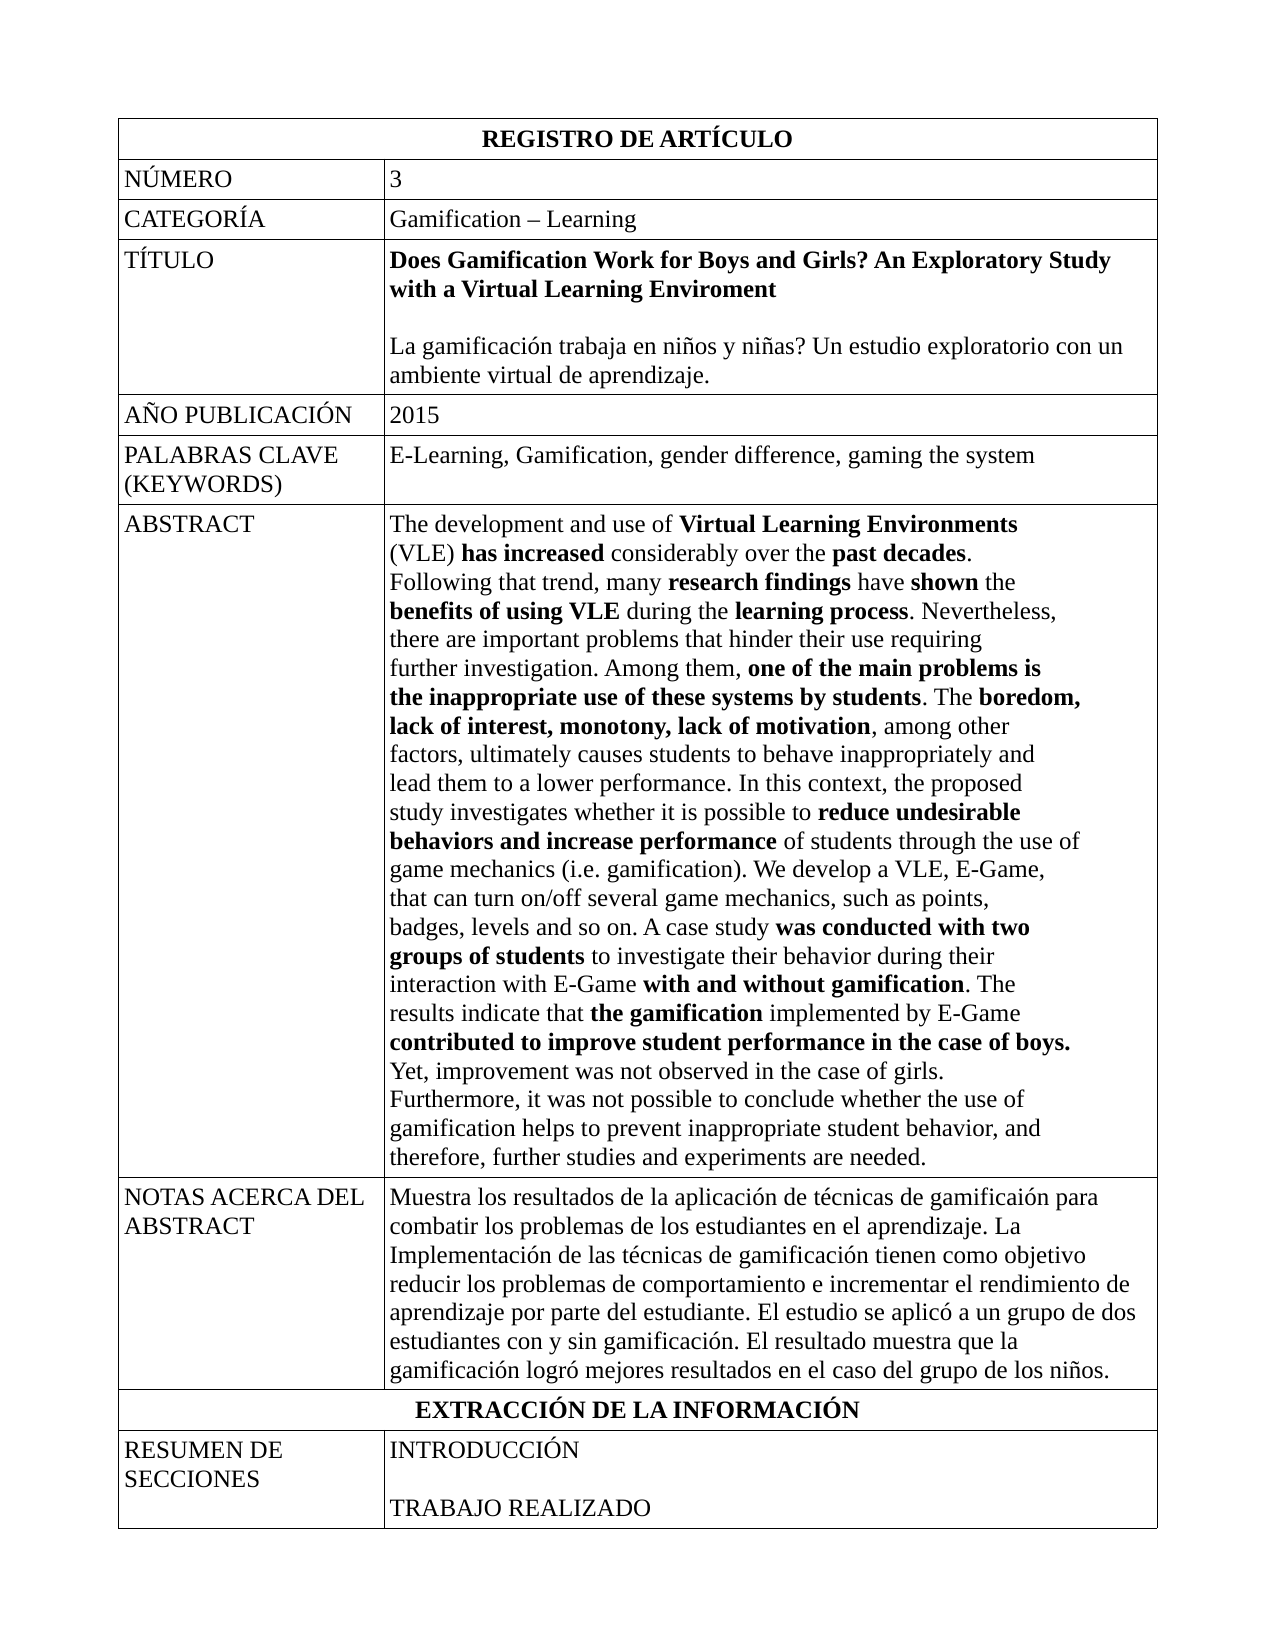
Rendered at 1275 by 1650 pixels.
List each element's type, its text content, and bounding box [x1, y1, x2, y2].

table_cell Gamification – Learning [385, 200, 1157, 239]
table_cell Does Gamification Work for Boys and Girls? An Exploratory Study with a Virtual Learning Enviroment La gamificación trabaja en niños y niñas? Un estudio exploratorio con un ambiente virtual de aprendizaje. [385, 240, 1157, 394]
table_cell 3 [385, 160, 1157, 199]
table_cell TÍTULO [119, 240, 384, 394]
table_cell PALABRAS CLAVE (KEYWORDS) [119, 436, 384, 504]
table_header REGISTRO DE ARTÍCULO [119, 119, 1157, 158]
table_cell AÑO PUBLICACIÓN [119, 395, 384, 435]
table_cell RESUMEN DE SECCIONES [119, 1431, 384, 1527]
table_cell NÚMERO [119, 160, 384, 199]
table_cell CATEGORÍA [119, 200, 384, 239]
table_cell 2015 [385, 395, 1157, 435]
table_cell EXTRACCIÓN DE LA INFORMACIÓN [119, 1390, 1157, 1430]
table_cell NOTAS ACERCA DEL ABSTRACT [119, 1178, 384, 1389]
table_cell The development and use of Virtual Learning Environments (VLE) has increased considerably over the past decades. Following that trend, many research findings have shown the benefits of using VLE during the learning process. Nevertheless, there are important problems that hinder their use requiring further investigation. Among them, one of the main problems is the inappropriate use of these systems by students. The boredom, lack of interest, monotony, lack of motivation, among other factors, ultimately causes students to behave inappropriately and lead them to a lower performance. In this context, the proposed study investigates whether it is possible to reduce undesirable behaviors and increase performance of students through the use of game mechanics (i.e. gamification). We develop a VLE, E-Game, that can turn on/off several game mechanics, such as points, badges, levels and so on. A case study was conducted with two groups of students to investigate their behavior during their interaction with E-Game with and without gamification. The results indicate that the gamification implemented by E-Game contributed to improve student performance in the case of boys. Yet, improvement was not observed in the case of girls. Furthermore, it was not possible to conclude whether the use of gamification helps to prevent inappropriate student behavior, and therefore, further studies and experiments are needed. [385, 505, 1157, 1177]
table_cell E-Learning, Gamification, gender difference, gaming the system [385, 436, 1157, 504]
table_cell INTRODUCCIÓN TRABAJO REALIZADO [385, 1431, 1157, 1527]
table_cell ABSTRACT [119, 505, 384, 1177]
table_cell Muestra los resultados de la aplicación de técnicas de gamificaión para combatir los problemas de los estudiantes en el aprendizaje. La Implementación de las técnicas de gamificación tienen como objetivo reducir los problemas de comportamiento e incrementar el rendimiento de aprendizaje por parte del estudiante. El estudio se aplicó a un grupo de dos estudiantes con y sin gamificación. El resultado muestra que la gamificación logró mejores resultados en el caso del grupo de los niños. [385, 1178, 1157, 1389]
